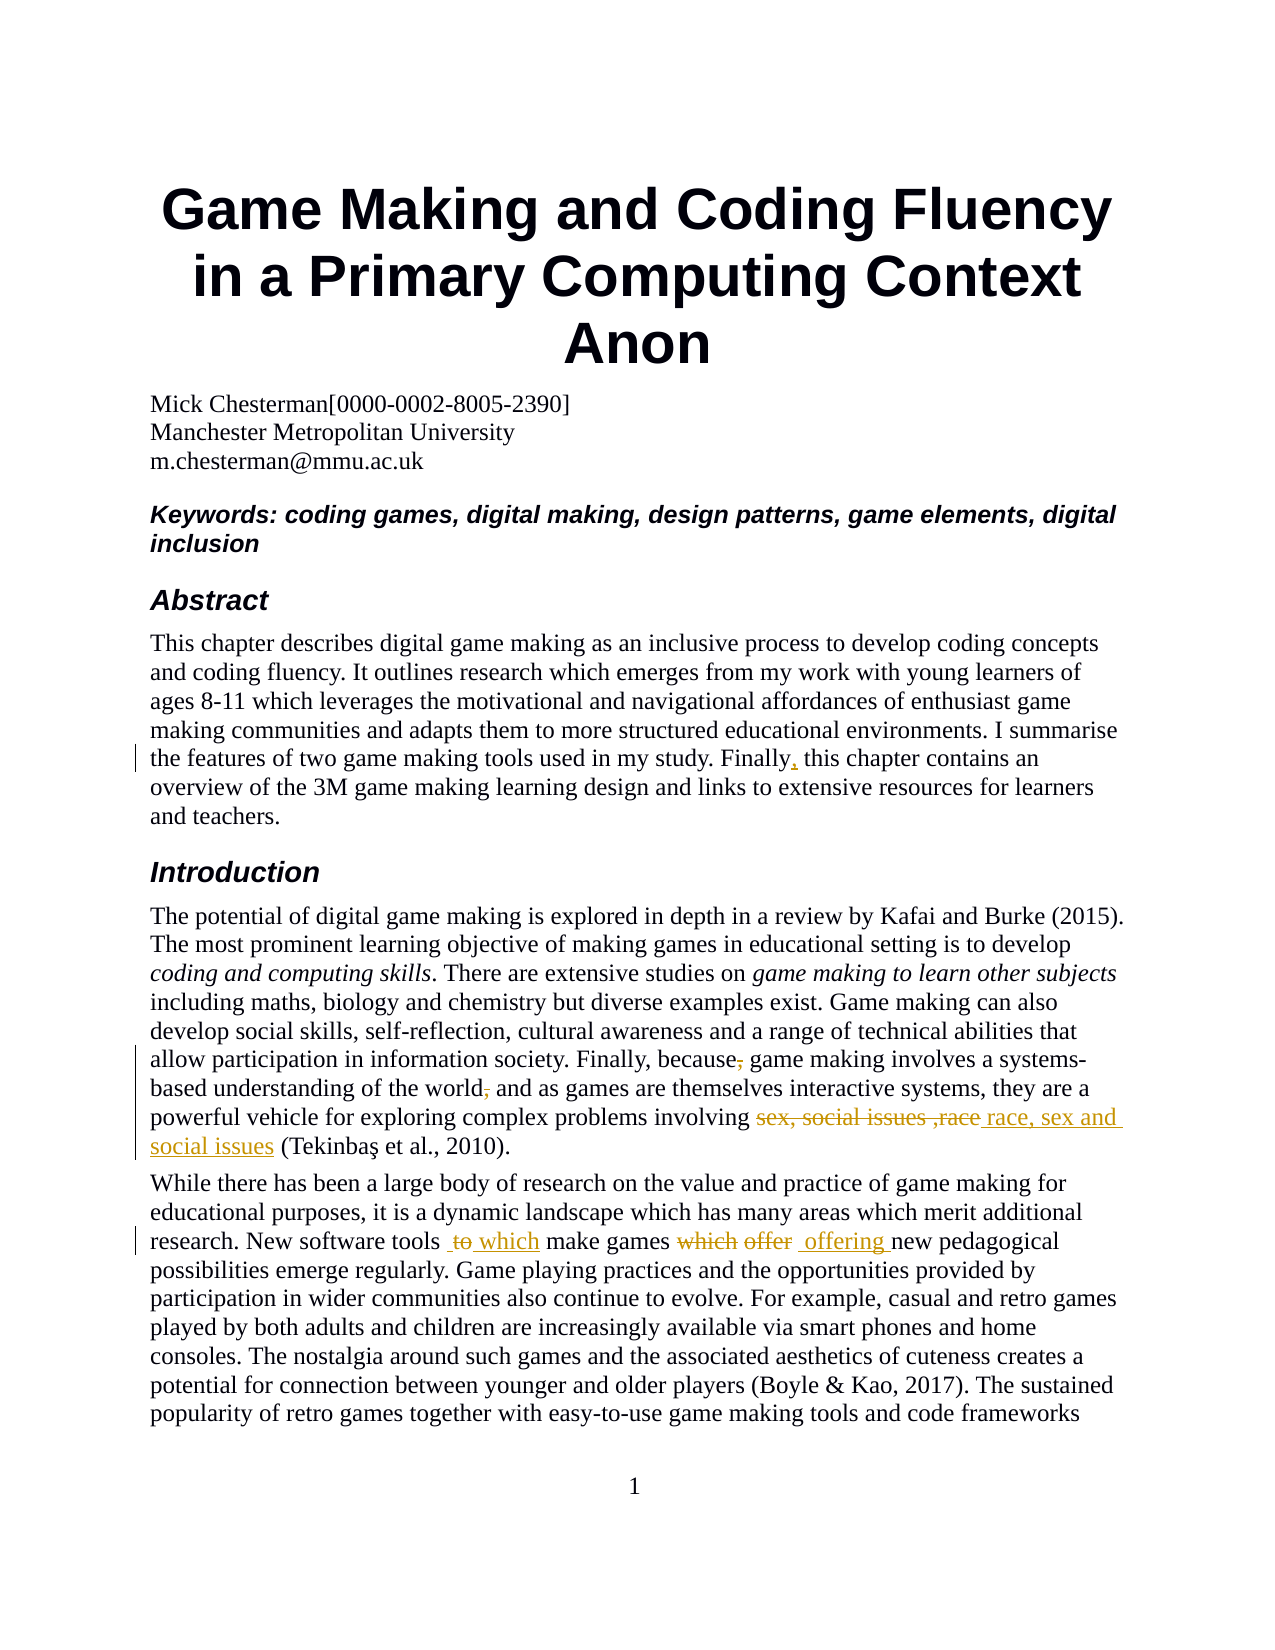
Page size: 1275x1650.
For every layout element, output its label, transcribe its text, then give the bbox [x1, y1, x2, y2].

text The potential of digital game making is explored in depth in a review by Kafai and Burke (2015). The most prominent learning objective of making games in educational setting is to develop coding and computing skills. There are extensive studies on game making to learn other subjects including maths, biology and chemistry but diverse examples exist. Game making can also develop social skills, self-reflection, cultural awareness and a range of technical abilities that allow participation in information society. Finally, because game making involves a systems-based understanding of the world and as games are themselves interactive systems, they are a powerful vehicle for exploring complex problems involving race, sex and social issues (Tekinbaş et al., 2010). [150, 901, 1125, 1159]
text While there has been a large body of research on the value and practice of game making for educational purposes, it is a dynamic landscape which has many areas which merit additional research. New software tools which make games offering new pedagogical possibilities emerge regularly. Game playing practices and the opportunities provided by participation in wider communities also continue to evolve. For example, casual and retro games played by both adults and children are increasingly available via smart phones and home consoles. The nostalgia around such games and the associated aesthetics of cuteness creates a potential for connection between younger and older players (Boyle & Kao, 2017). The sustained popularity of retro games together with easy-to-use game making tools and code frameworks provide an entry point for game players into game making cultures such as is reflected in the success of amateur games publishing websites like itch.io (Garda, 2014). My study, in part, asks how the motivational and navigational affordances of enthusiast game making communities can be brought into more structured educational environments. [150, 1168, 1125, 1427]
text Mick Chesterman[0000-0002-8005-2390] Manchester Metropolitan University m.chesterman@mmu.ac.uk [150, 389, 1125, 475]
text This chapter describes digital game making as an inclusive process to develop coding concepts and coding fluency. It outlines research which emerges from my work with young learners of ages 8-11 which leverages the motivational and navigational affordances of enthusiast game making communities and adapts them to more structured educational environments. I summarise the features of two game making tools used in my study. Finally, this chapter contains an overview of the 3M game making learning design and links to extensive resources for learners and teachers. [150, 628, 1125, 830]
subtitle Introduction [150, 855, 1125, 888]
subtitle Abstract [150, 582, 1125, 616]
title Game Making and Coding Fluency in a Primary Computing Context Anon [150, 175, 1125, 376]
subtitle Keywords: coding games, digital making, design patterns, game elements, digital inclusion [150, 500, 1125, 557]
